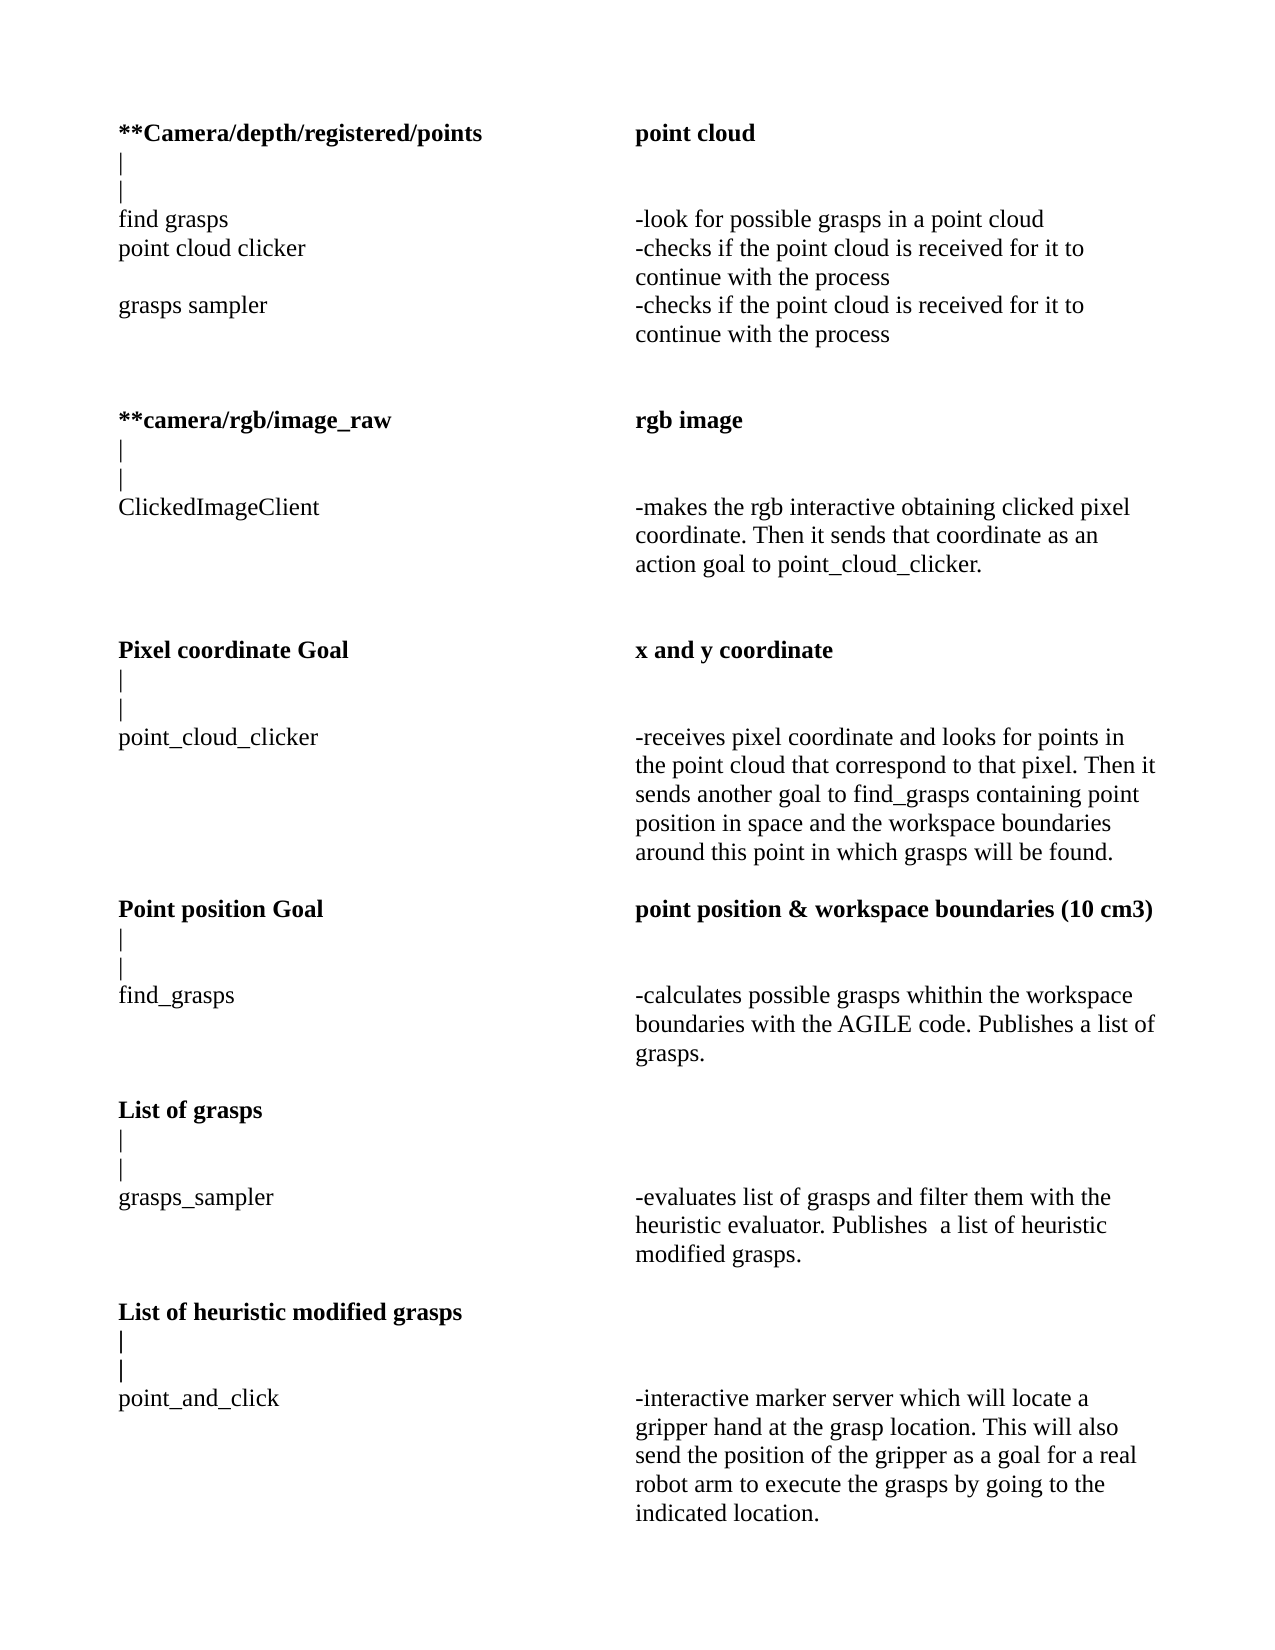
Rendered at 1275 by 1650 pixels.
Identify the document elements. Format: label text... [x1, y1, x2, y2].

text | [118, 693, 1157, 722]
text | [118, 1153, 1157, 1182]
text ClickedImageClient -makes the rgb interactive obtaining clicked pixel coordinate. Then it sends that coordinate as an action goal to point_cloud_clicker. [118, 492, 1157, 578]
text **camera/rgb/image_raw rgb image [118, 406, 1157, 434]
text Pixel coordinate Goal x and y coordinate [118, 636, 1157, 664]
text point_cloud_clicker -receives pixel coordinate and looks for points in the point cloud that correspond to that pixel. Then it sends another goal to find_grasps containing point position in space and the workspace boundaries around this point in which grasps will be found. [118, 722, 1157, 866]
text | [118, 1326, 1157, 1354]
text point cloud clicker -checks if the point cloud is received for it to continue with the process [118, 233, 1157, 291]
text find grasps -look for possible grasps in a point cloud [118, 204, 1157, 233]
text | [118, 147, 1157, 176]
text | [118, 664, 1157, 693]
text | [118, 952, 1157, 981]
text | [118, 1124, 1157, 1153]
text | [118, 463, 1157, 492]
text **Camera/depth/registered/points point cloud [118, 118, 1157, 147]
text Point position Goal point position & workspace boundaries (10 cm3) [118, 894, 1157, 923]
text grasps_sampler -evaluates list of grasps and filter them with the heuristic evaluator. Publishes a list of heuristic modified grasps. [118, 1182, 1157, 1268]
text | [118, 176, 1157, 204]
text point_and_click -interactive marker server which will locate a gripper hand at the grasp location. This will also send the position of the gripper as a goal for a real robot arm to execute the grasps by going to the indicated location. [118, 1383, 1157, 1527]
text | [118, 1354, 1157, 1383]
text | [118, 923, 1157, 952]
text grasps sampler -checks if the point cloud is received for it to continue with the process [118, 291, 1157, 348]
text find_grasps -calculates possible grasps whithin the workspace boundaries with the AGILE code. Publishes a list of grasps. [118, 981, 1157, 1067]
text | [118, 434, 1157, 463]
text List of grasps [118, 1096, 1157, 1124]
text List of heuristic modified grasps [118, 1297, 1157, 1326]
